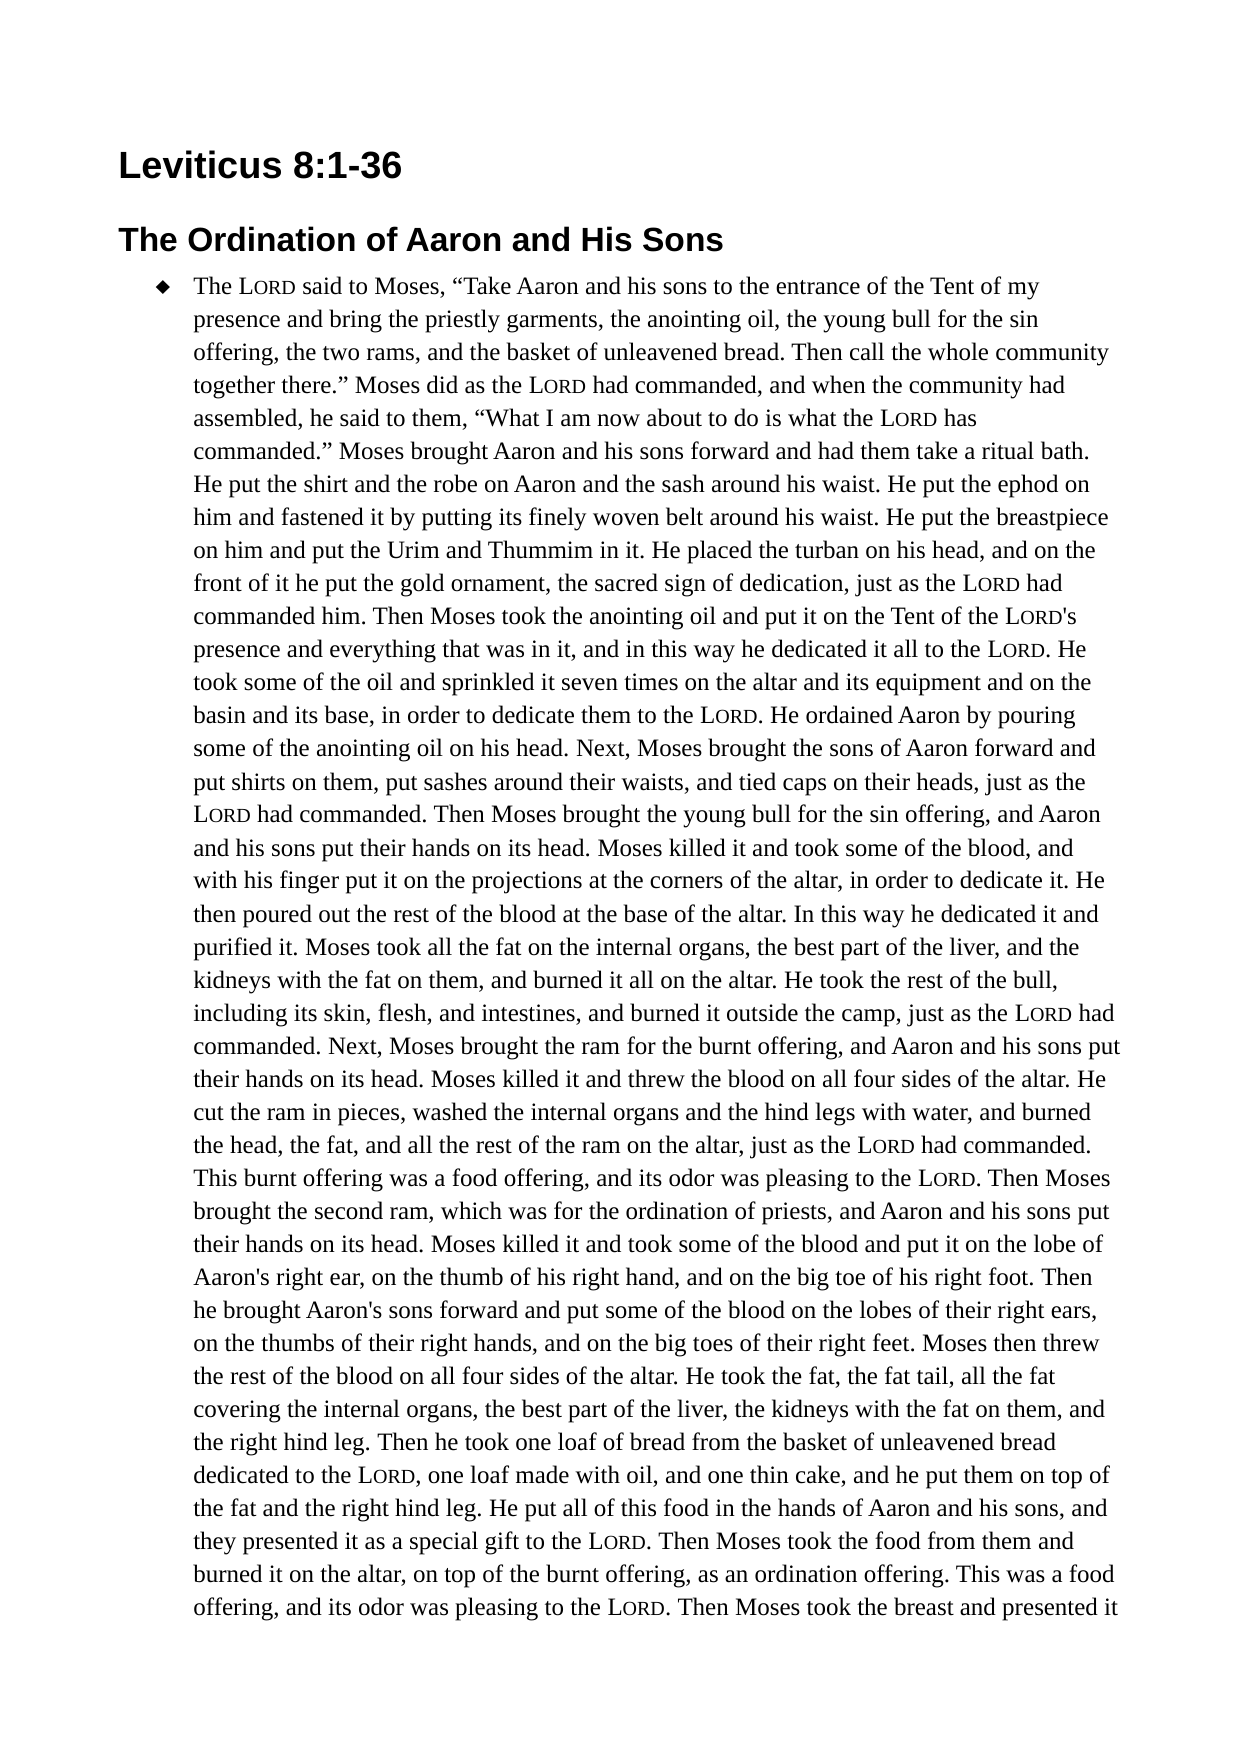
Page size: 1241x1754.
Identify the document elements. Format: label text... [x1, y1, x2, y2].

list The Lord said to Moses, “Take Aaron and his sons to the entrance of the Tent of my presence and bring the priestly garments, the anointing oil, the young bull for the sin offering, the two rams, and the basket of unleavened bread. Then call the whole community together there.” Moses did as the Lord had commanded, and when the community had assembled, he said to them, “What I am now about to do is what the Lord has commanded.” Moses brought Aaron and his sons forward and had them take a ritual bath. He put the shirt and the robe on Aaron and the sash around his waist. He put the ephod on him and fastened it by putting its finely woven belt around his waist. He put the breastpiece on him and put the Urim and Thummim in it. He placed the turban on his head, and on the front of it he put the gold ornament, the sacred sign of dedication, just as the Lord had commanded him. Then Moses took the anointing oil and put it on the Tent of the Lord's presence and everything that was in it, and in this way he dedicated it all to the Lord. He took some of the oil and sprinkled it seven times on the altar and its equipment and on the basin and its base, in order to dedicate them to the Lord. He ordained Aaron by pouring some of the anointing oil on his head. Next, Moses brought the sons of Aaron forward and put shirts on them, put sashes around their waists, and tied caps on their heads, just as the Lord had commanded. Then Moses brought the young bull for the sin offering, and Aaron and his sons put their hands on its head. Moses killed it and took some of the blood, and with his finger put it on the projections at the corners of the altar, in order to dedicate it. He then poured out the rest of the blood at the base of the altar. In this way he dedicated it and purified it. Moses took all the fat on the internal organs, the best part of the liver, and the kidneys with the fat on them, and burned it all on the altar. He took the rest of the bull, including its skin, flesh, and intestines, and burned it outside the camp, just as the Lord had commanded. Next, Moses brought the ram for the burnt offering, and Aaron and his sons put their hands on its head. Moses killed it and threw the blood on all four sides of the altar. He cut the ram in pieces, washed the internal organs and the hind legs with water, and burned the head, the fat, and all the rest of the ram on the altar, just as the Lord had commanded. This burnt offering was a food offering, and its odor was pleasing to the Lord. Then Moses brought the second ram, which was for the ordination of priests, and Aaron and his sons put their hands on its head. Moses killed it and took some of the blood and put it on the lobe of Aaron's right ear, on the thumb of his right hand, and on the big toe of his right foot. Then he brought Aaron's sons forward and put some of the blood on the lobes of their right ears, on the thumbs of their right hands, and on the big toes of their right feet. Moses then threw the rest of the blood on all four sides of the altar. He took the fat, the fat tail, all the fat covering the internal organs, the best part of the liver, the kidneys with the fat on them, and the right hind leg. Then he took one loaf of bread from the basket of unleavened bread dedicated to the Lord, one loaf made with oil, and one thin cake, and he put them on top of the fat and the right hind leg. He put all of this food in the hands of Aaron and his sons, and they presented it as a special gift to the Lord. Then Moses took the food from them and burned it on the altar, on top of the burnt offering, as an ordination offering. This was a food offering, and its odor was pleasing to the Lord. Then Moses took the breast and presented it [156, 271, 1122, 1621]
subtitle The Ordination of Aaron and His Sons [118, 220, 1122, 259]
subtitle Leviticus 8:1-36 [118, 143, 1122, 187]
